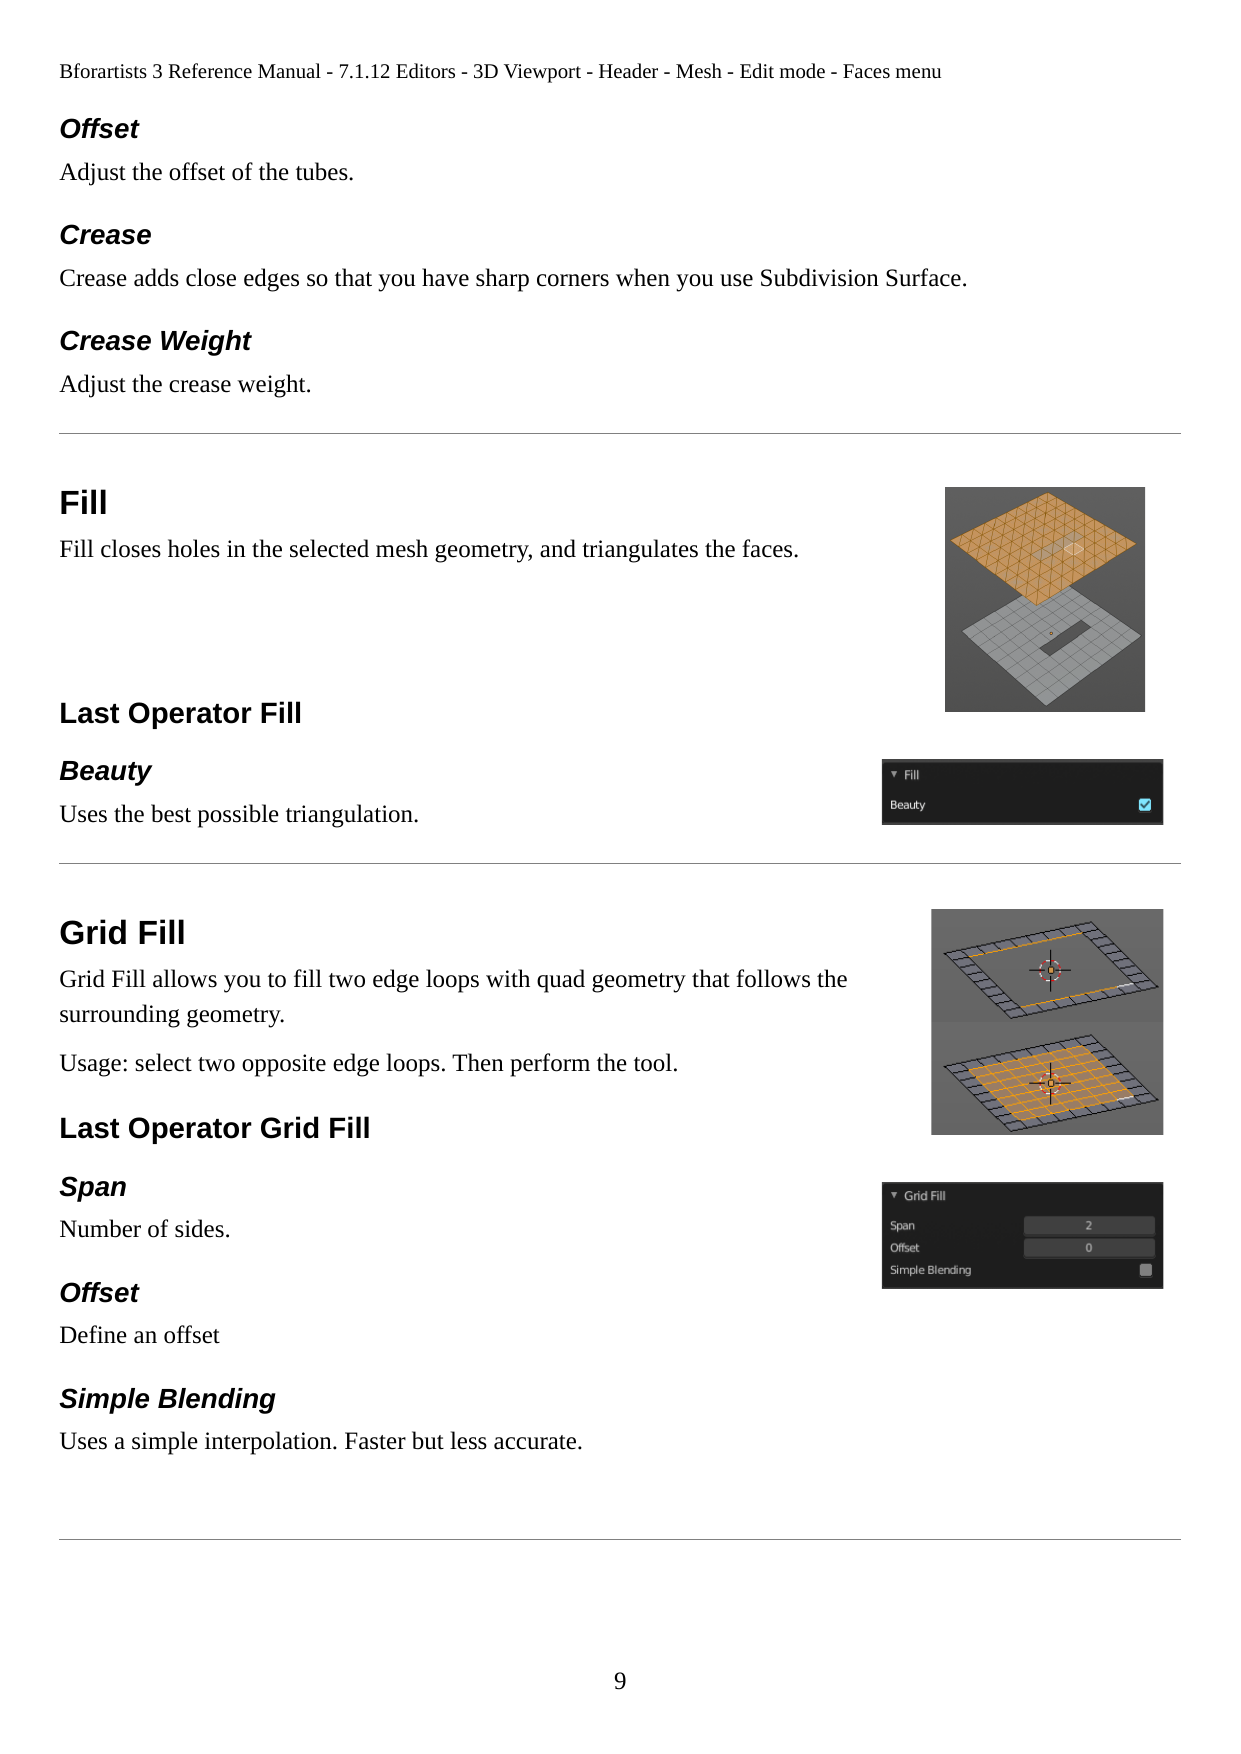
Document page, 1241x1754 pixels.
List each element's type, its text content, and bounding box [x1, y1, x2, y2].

text [1164, 1214, 1181, 1243]
text Usage: select two opposite edge loops. Then perform the tool. [59, 1048, 931, 1076]
subtitle Last Operator Grid Fill [59, 1111, 1181, 1145]
picture [881, 759, 1164, 825]
text Define an offset [59, 1320, 1181, 1349]
picture [931, 909, 1164, 1135]
text Adjust the offset of the tubes. [59, 157, 1181, 186]
subtitle Offset [59, 113, 1181, 144]
subtitle Last Operator Fill [59, 696, 1181, 729]
text Fill closes holes in the selected mesh geometry, and triangulates the faces. [59, 534, 945, 563]
subtitle Span [59, 1170, 1181, 1202]
subtitle Crease Weight [59, 324, 1181, 356]
subtitle Beauty [59, 754, 1181, 786]
text Crease adds close edges so that you have sharp corners when you use Subdivision Surface. [59, 263, 1181, 292]
picture [945, 487, 1146, 712]
subtitle Grid Fill [59, 913, 931, 952]
text Uses a simple interpolation. Faster but less accurate. [59, 1426, 1181, 1455]
picture [881, 1182, 1164, 1289]
subtitle [1164, 913, 1181, 952]
subtitle Offset [59, 1276, 1181, 1308]
subtitle Crease [59, 218, 1181, 250]
subtitle Simple Blending [59, 1382, 1181, 1414]
text Uses the best possible triangulation. [59, 799, 1181, 828]
text Number of sides. [59, 1214, 881, 1243]
text Grid Fill allows you to fill two edge loops with quad geometry that follows the surrounding geometry. [59, 964, 931, 1027]
text Adjust the crease weight. [59, 369, 1181, 398]
subtitle Fill [59, 483, 1181, 522]
